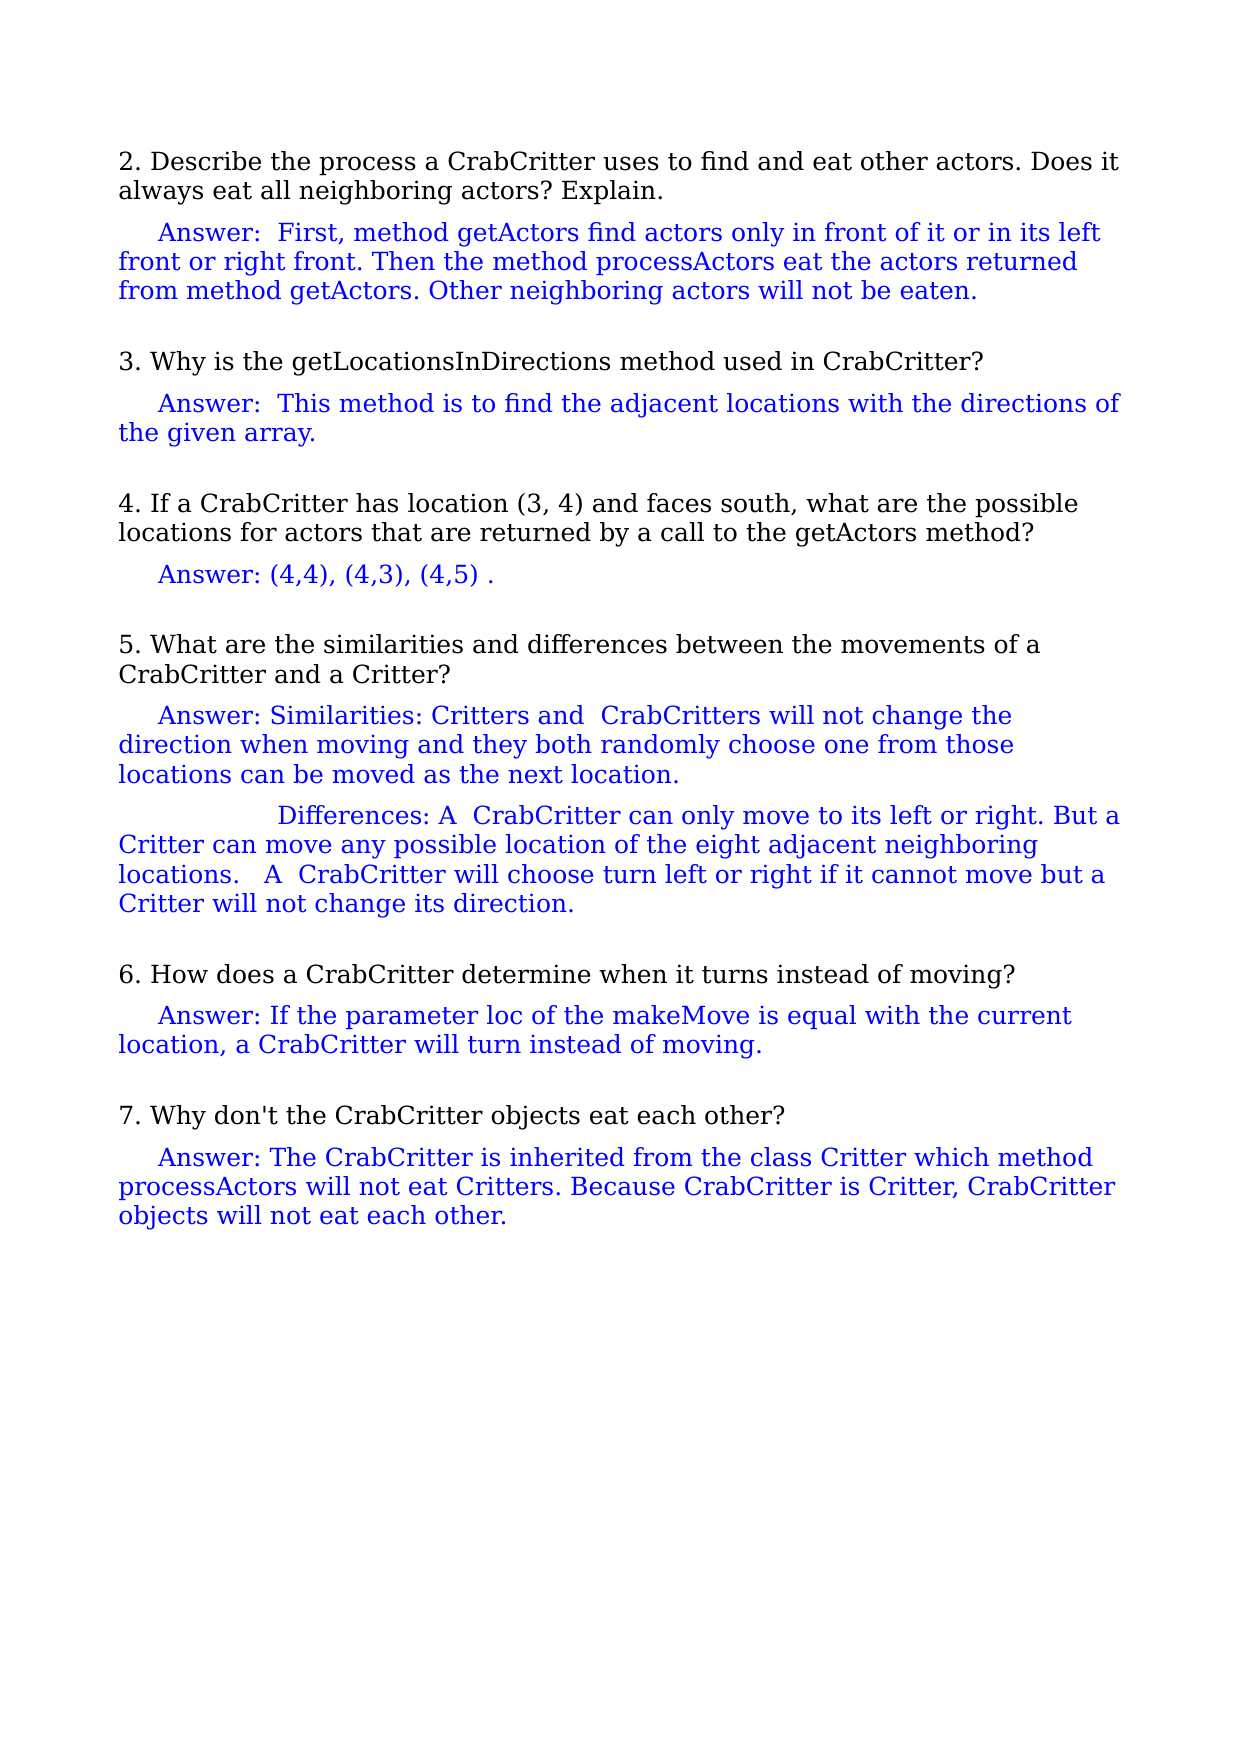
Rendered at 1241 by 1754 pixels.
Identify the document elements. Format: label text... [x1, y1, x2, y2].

text Answer: If the parameter loc of the makeMove is equal with the current location, a CrabCritter will turn instead of moving. [118, 1001, 1122, 1060]
text Differences: A CrabCritter can only move to its left or right. But a Critter can move any possible location of the eight adjacent neighboring locations. A CrabCritter will choose turn left or right if it cannot move but a Critter will not change its direction. [118, 801, 1122, 918]
text 7. Why don't the CrabCritter objects eat each other? [118, 1072, 1122, 1131]
text Answer: This method is to find the adjacent locations with the directions of the given array. [118, 389, 1122, 447]
text 6. How does a CrabCritter determine when it turns instead of moving? [118, 931, 1122, 989]
text 2. Describe the process a CrabCritter uses to find and eat other actors. Does it always eat all neighboring actors? Explain. [118, 118, 1122, 206]
text Answer: (4,4), (4,3), (4,5) . [118, 560, 1122, 589]
text 3. Why is the getLocationsInDirections method used in CrabCritter? [118, 318, 1122, 376]
text Answer: The CrabCritter is inherited from the class Critter which method processActors will not eat Critters. Because CrabCritter is Critter, CrabCritter objects will not eat each other. [118, 1143, 1122, 1231]
text 4. If a CrabCritter has location (3, 4) and faces south, what are the possible locations for actors that are returned by a call to the getActors method? [118, 460, 1122, 547]
text Answer: First, method getActors find actors only in front of it or in its left front or right front. Then the method processActors eat the actors returned from method getActors. Other neighboring actors will not be eaten. [118, 218, 1122, 306]
text 5. What are the similarities and differences between the movements of a CrabCritter and a Critter? [118, 601, 1122, 689]
text Answer: Similarities: Critters and CrabCritters will not change the direction when moving and they both randomly choose one from those locations can be moved as the next location. [118, 701, 1122, 789]
